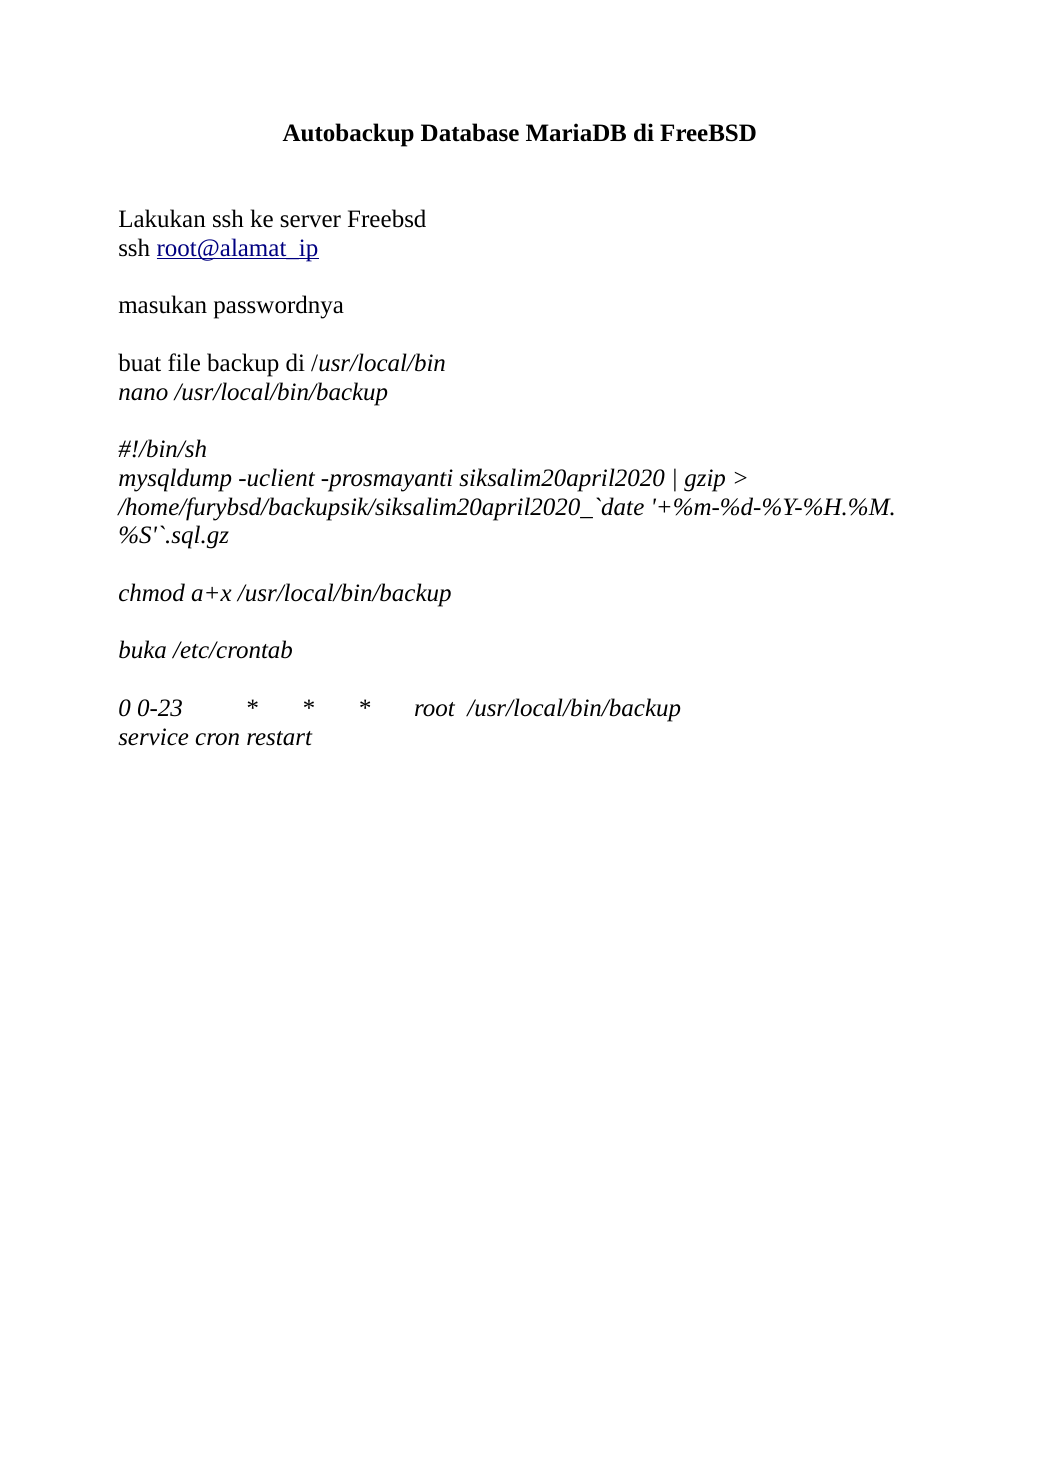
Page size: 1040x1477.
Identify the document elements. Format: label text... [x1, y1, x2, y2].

text 0 0-23 * * * root /usr/local/bin/backup [118, 693, 921, 722]
text Lakukan ssh ke server Freebsd [118, 204, 921, 233]
text chmod a+x /usr/local/bin/backup [118, 578, 921, 607]
text #!/bin/sh [118, 434, 921, 463]
text mysqldump -uclient -prosmayanti siksalim20april2020 | gzip > /home/furybsd/backupsik/siksalim20april2020_`date '+%m-%d-%Y-%H.%M.%S'`.sql.gz [118, 463, 921, 549]
text service cron restart [118, 722, 921, 751]
text buka /etc/crontab [118, 636, 921, 664]
text nano /usr/local/bin/backup [118, 377, 921, 406]
text masukan passwordnya [118, 291, 921, 319]
text Autobackup Database MariaDB di FreeBSD [118, 118, 921, 147]
text ssh root@alamat_ip [118, 233, 921, 262]
text buat file backup di /usr/local/bin [118, 348, 921, 377]
